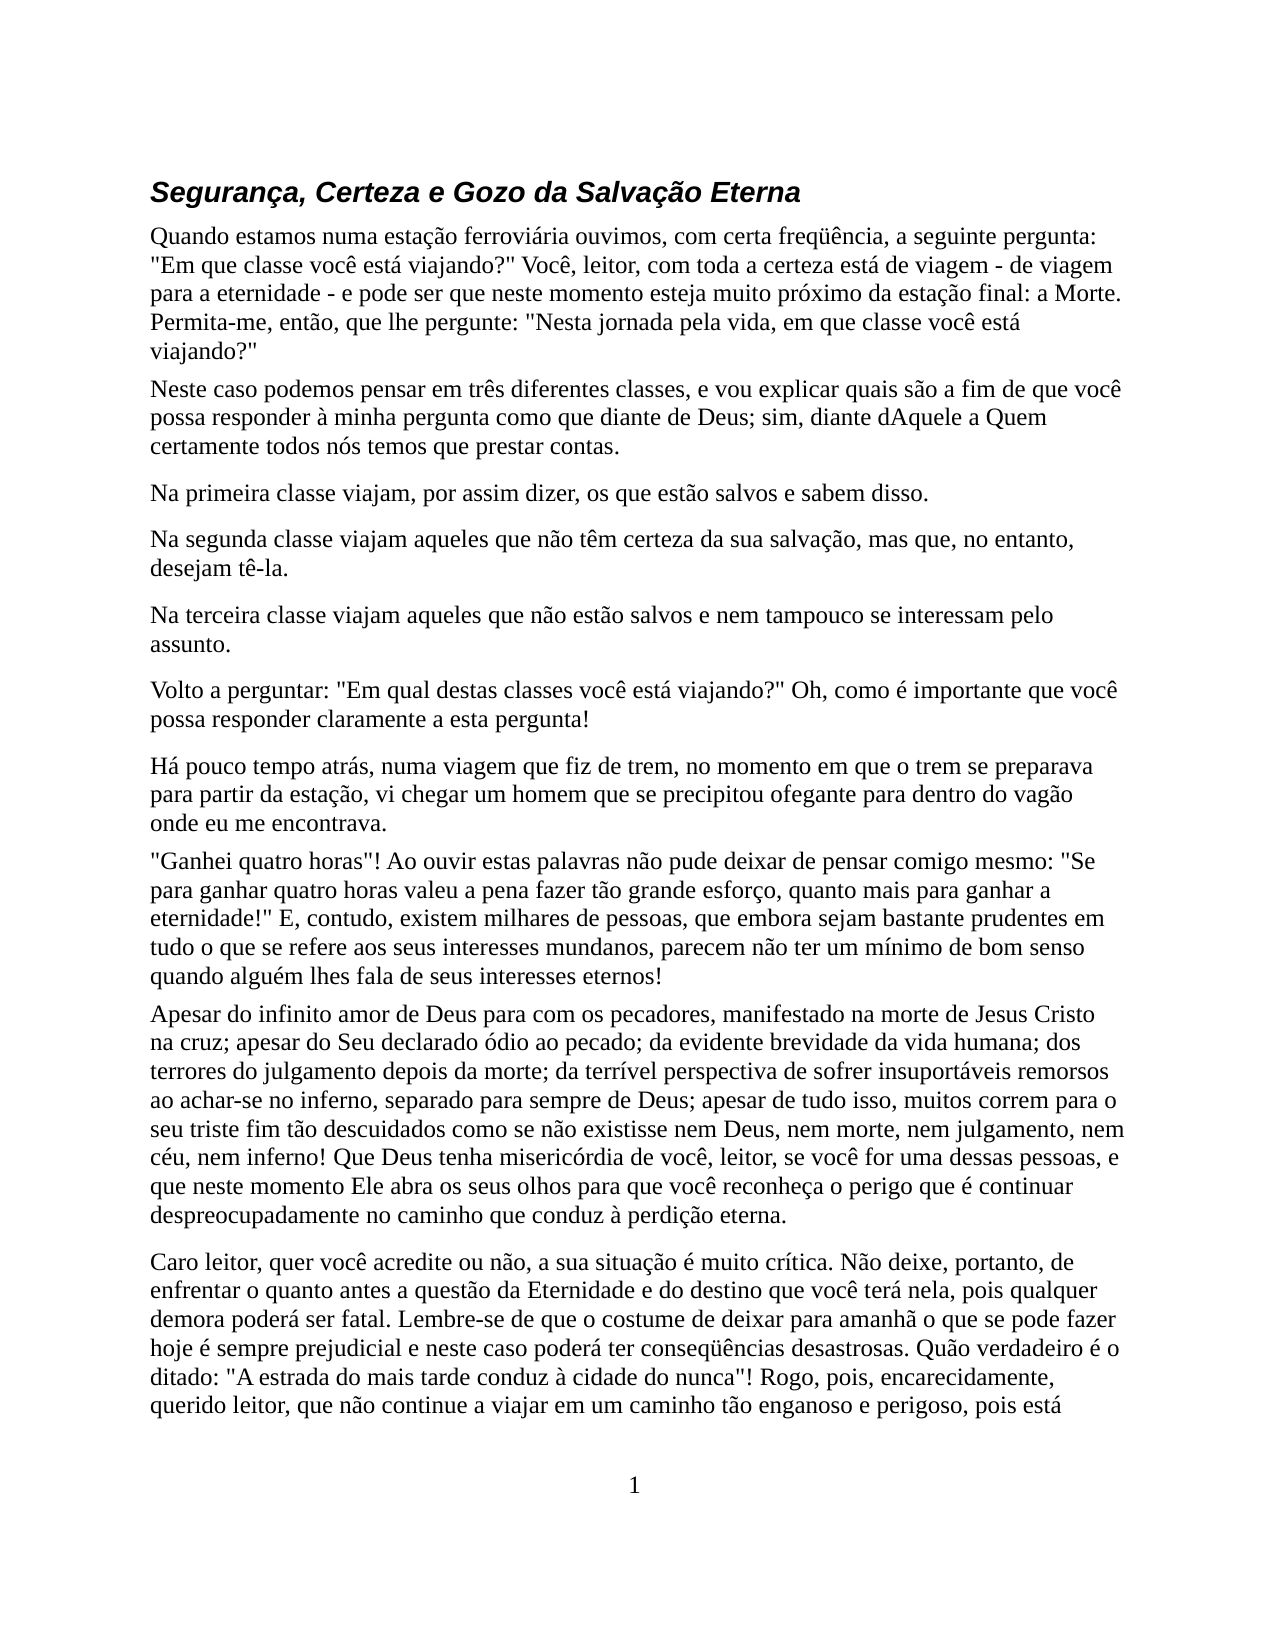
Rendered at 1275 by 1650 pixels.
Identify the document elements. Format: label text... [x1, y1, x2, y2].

text Na segunda classe viajam aqueles que não têm certeza da sua salvação, mas que, no entanto, desejam tê-la. [150, 524, 1125, 582]
text Na terceira classe viajam aqueles que não estão salvos e nem tampouco se interessam pelo assunto. [150, 600, 1125, 657]
text Neste caso podemos pensar em três diferentes classes, e vou explicar quais são a fim de que você possa responder à minha pergunta como que diante de Deus; sim, diante dAquele a Quem certamente todos nós temos que prestar contas. [150, 374, 1125, 460]
text Quando estamos numa estação ferroviária ouvimos, com certa freqüência, a seguinte pergunta: "Em que classe você está viajando?" Você, leitor, com toda a certeza está de viagem - de viagem para a eternidade - e pode ser que neste momento esteja muito próximo da estação final: a Morte. Permita-me, então, que lhe pergunte: "Nesta jornada pela vida, em que classe você está viajando?" [150, 221, 1125, 365]
text "Ganhei quatro horas"! Ao ouvir estas palavras não pude deixar de pensar comigo mesmo: "Se para ganhar quatro horas valeu a pena fazer tão grande esforço, quanto mais para ganhar a eternidade!" E, contudo, existem milhares de pessoas, que embora sejam bastante prudentes em tudo o que se refere aos seus interesses mundanos, parecem não ter um mínimo de bom senso quando alguém lhes fala de seus interesses eternos! [150, 846, 1125, 990]
text Apesar do infinito amor de Deus para com os pecadores, manifestado na morte de Jesus Cristo na cruz; apesar do Seu declarado ódio ao pecado; da evidente brevidade da vida humana; dos terrores do julgamento depois da morte; da terrível perspectiva de sofrer insuportáveis remorsos ao achar-se no inferno, separado para sempre de Deus; apesar de tudo isso, muitos correm para o seu triste fim tão descuidados como se não existisse nem Deus, nem morte, nem julgamento, nem céu, nem inferno! Que Deus tenha misericórdia de você, leitor, se você for uma dessas pessoas, e que neste momento Ele abra os seus olhos para que você reconheça o perigo que é continuar despreocupadamente no caminho que conduz à perdição eterna. [150, 999, 1125, 1229]
text Há pouco tempo atrás, numa viagem que fiz de trem, no momento em que o trem se preparava para partir da estação, vi chegar um homem que se precipitou ofegante para dentro do vagão onde eu me encontrava. [150, 751, 1125, 837]
text Na primeira classe viajam, por assim dizer, os que estão salvos e sabem disso. [150, 478, 1125, 507]
text Volto a perguntar: "Em qual destas classes você está viajando?" Oh, como é importante que você possa responder claramente a esta pergunta! [150, 675, 1125, 733]
subtitle Segurança, Certeza e Gozo da Salvação Eterna [150, 175, 1125, 208]
text Caro leitor, quer você acredite ou não, a sua situação é muito crítica. Não deixe, portanto, de enfrentar o quanto antes a questão da Eternidade e do destino que você terá nela, pois qualquer demora poderá ser fatal. Lembre-se de que o costume de deixar para amanhã o que se pode fazer hoje é sempre prejudicial e neste caso poderá ter conseqüências desastrosas. Quão verdadeiro é o ditado: "A estrada do mais tarde conduz à cidade do nunca"! Rogo, pois, encarecidamente, querido leitor, que não continue a viajar em um caminho tão enganoso e perigoso, pois está [150, 1247, 1125, 1419]
